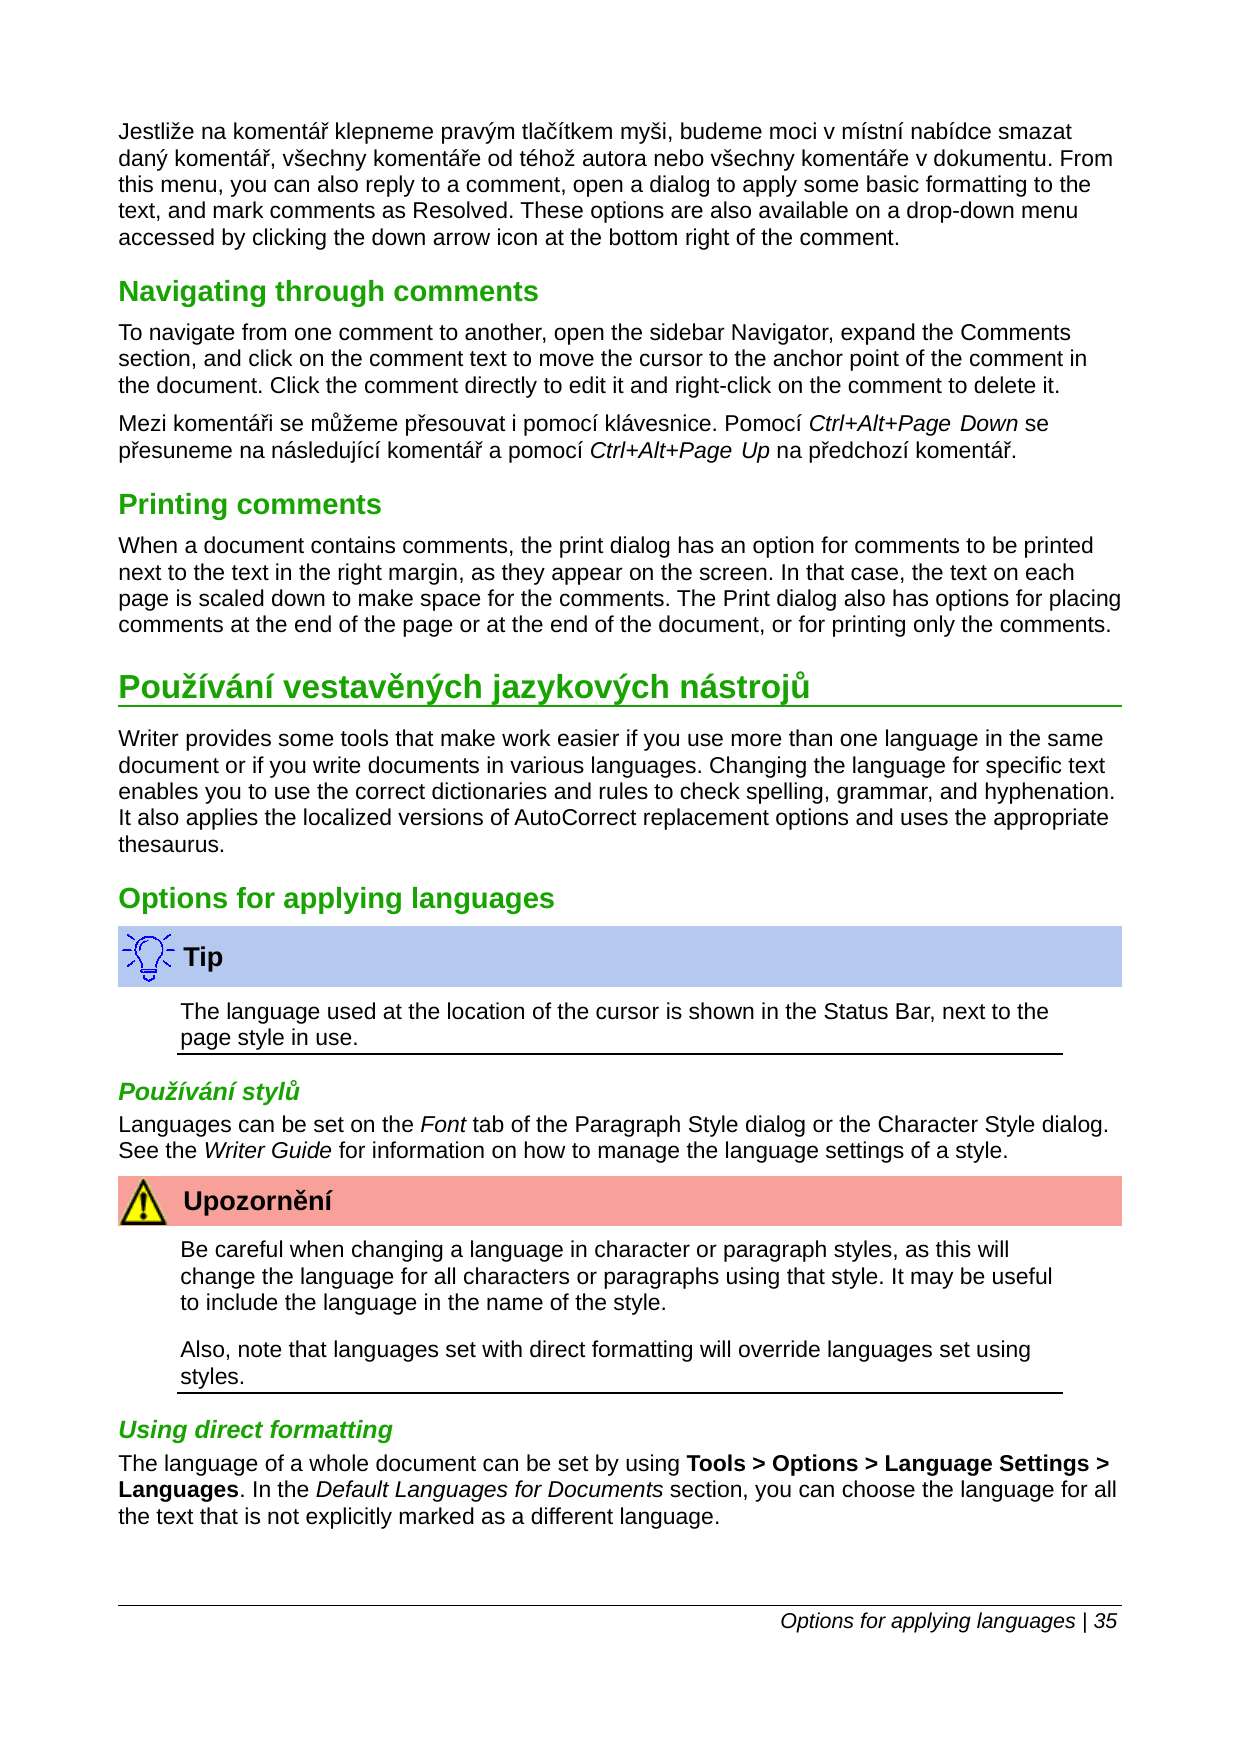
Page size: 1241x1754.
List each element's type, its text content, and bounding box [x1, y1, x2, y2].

subtitle Používání stylů [118, 1076, 1122, 1105]
picture [119, 1177, 167, 1225]
text The language used at the location of the cursor is shown in the Status Bar, next to the page style in use. [177, 994, 1063, 1053]
text The language of a whole document can be set by using Tools > Options > Language Settings > Languages. In the Default Languages for Documents section, you can choose the language for all the text that is not explicitly marked as a different language. [118, 1450, 1122, 1529]
subtitle Upozornění [118, 1176, 1122, 1226]
text Be careful when changing a language in character or paragraph styles, as this will change the language for all characters or paragraphs using that style. It may be useful to include the language in the name of the style. [177, 1233, 1063, 1315]
text Also, note that languages set with direct formatting will override languages set using styles. [177, 1333, 1063, 1392]
subtitle Navigating through comments [118, 273, 1122, 307]
picture [119, 926, 179, 986]
subtitle Using direct formatting [118, 1415, 1122, 1444]
subtitle Používání vestavěných jazykových nástrojů [118, 667, 1122, 705]
text To navigate from one comment to another, open the sidebar Navigator, expand the Comments section, and click on the comment text to move the cursor to the anchor point of the comment in the document. Click the comment directly to edit it and right-click on the comment to delete it. [118, 319, 1122, 398]
text Languages can be set on the Font tab of the Paragraph Style dialog or the Character Style dialog. See the Writer Guide for information on how to manage the language settings of a style. [118, 1111, 1122, 1164]
subtitle Printing comments [118, 487, 1122, 520]
subtitle Tip [118, 926, 1122, 987]
text Writer provides some tools that make work easier if you use more than one language in the same document or if you write documents in various languages. Changing the language for specific text enables you to use the correct dictionaries and rules to check spelling, grammar, and hyphenation. It also applies the localized versions of AutoCorrect replacement options and uses the appropriate thesaurus. [118, 725, 1122, 857]
text When a document contains comments, the print dialog has an option for comments to be printed next to the text in the right margin, as they appear on the screen. In that case, the text on each page is scaled down to make space for the comments. The Print dialog also has options for placing comments at the end of the page or at the end of the document, or for printing only the comments. [118, 532, 1122, 637]
text Mezi komentáři se můžeme přesouvat i pomocí klávesnice. Pomocí Ctrl+Alt+Page Down se přesuneme na následující komentář a pomocí Ctrl+Alt+Page Up na předchozí komentář. [118, 410, 1122, 463]
subtitle Options for applying languages [118, 881, 1122, 914]
text Jestliže na komentář klepneme pravým tlačítkem myši, budeme moci v místní nabídce smazat daný komentář, všechny komentáře od téhož autora nebo všechny komentáře v dokumentu. From this menu, you can also reply to a comment, open a dialog to apply some basic formatting to the text, and mark comments as Resolved. These options are also available on a drop-down menu accessed by clicking the down arrow icon at the bottom right of the comment. [118, 118, 1122, 250]
